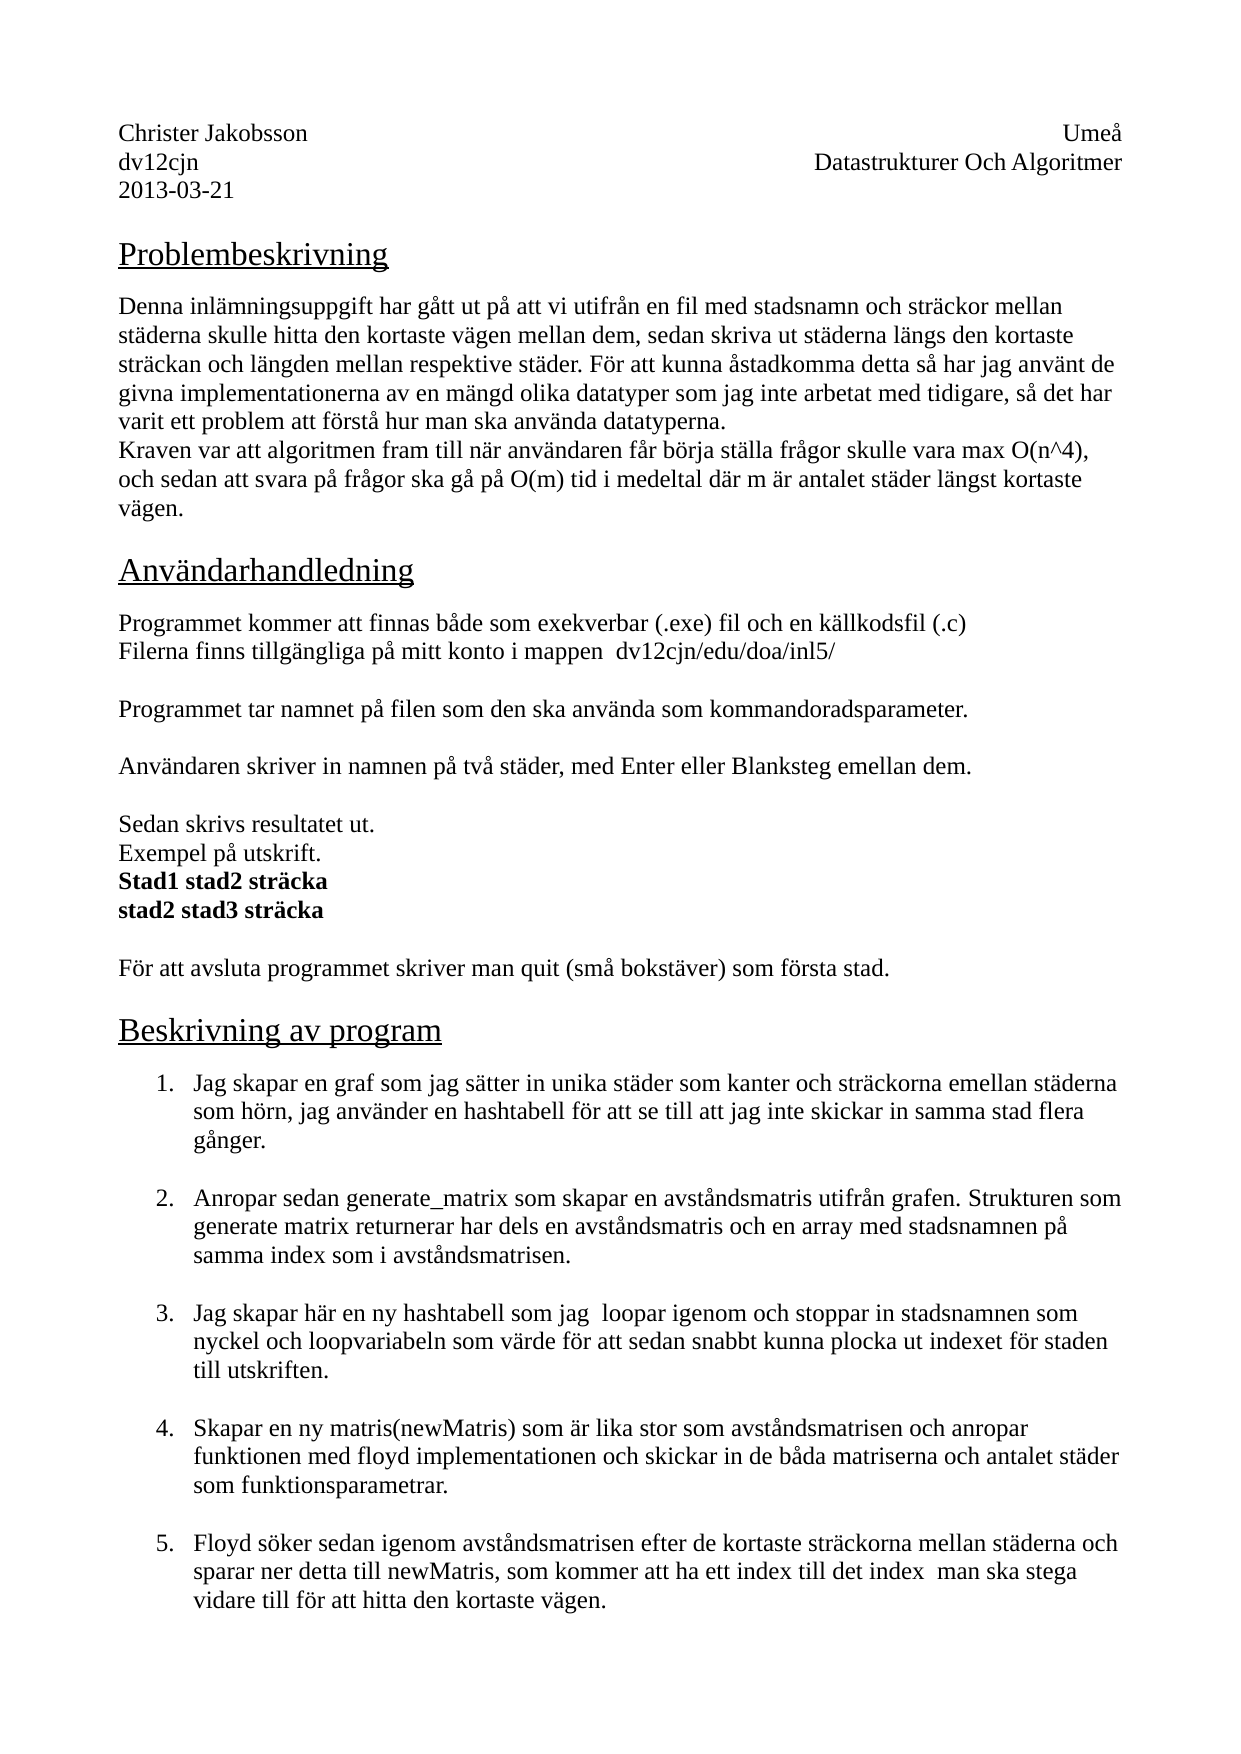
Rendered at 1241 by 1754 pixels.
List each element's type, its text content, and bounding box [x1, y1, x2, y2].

list Skapar en ny matris(newMatris) som är lika stor som avståndsmatrisen och anropar funktionen med floyd implementationen och skickar in de båda matriserna och antalet städer som funktionsparametrar. [156, 1413, 1122, 1499]
list Jag skapar här en ny hashtabell som jag loopar igenom och stoppar in stadsnamnen som nyckel och loopvariabeln som värde för att sedan snabbt kunna plocka ut indexet för staden till utskriften. [156, 1298, 1122, 1384]
text Denna inlämningsuppgift har gått ut på att vi utifrån en fil med stadsnamn och sträckor mellan städerna skulle hitta den kortaste vägen mellan dem, sedan skriva ut städerna längs den kortaste sträckan och längden mellan respektive städer. För att kunna åstadkomma detta så har jag använt de givna implementationerna av en mängd olika datatyper som jag inte arbetat med tidigare, så det har varit ett problem att förstå hur man ska använda datatyperna. [118, 291, 1122, 435]
text Programmet kommer att finnas både som exekverbar (.exe) fil och en källkodsfil (.c) [118, 608, 1122, 636]
text Filerna finns tillgängliga på mitt konto i mappen dv12cjn/edu/doa/inl5/ [118, 636, 1122, 665]
list Jag skapar en graf som jag sätter in unika städer som kanter och sträckorna emellan städerna som hörn, jag använder en hashtabell för att se till att jag inte skickar in samma stad flera gånger. [156, 1068, 1122, 1154]
text Beskrivning av program [118, 1010, 1122, 1048]
list Floyd söker sedan igenom avståndsmatrisen efter de kortaste sträckorna mellan städerna och sparar ner detta till newMatris, som kommer att ha ett index till det index man ska stega vidare till för att hitta den kortaste vägen. [156, 1528, 1122, 1614]
text Exempel på utskrift. [118, 838, 1122, 866]
text Problembeskrivning [118, 234, 1122, 272]
text Användaren skriver in namnen på två städer, med Enter eller Blanksteg emellan dem. [118, 751, 1122, 780]
list Anropar sedan generate_matrix som skapar en avståndsmatris utifrån grafen. Strukturen som generate matrix returnerar har dels en avståndsmatris och en array med stadsnamnen på samma index som i avståndsmatrisen. [156, 1183, 1122, 1269]
text stad2 stad3 sträcka [118, 895, 1122, 924]
text Stad1 stad2 sträcka [118, 866, 1122, 895]
text Användarhandledning [118, 550, 1122, 588]
text Programmet tar namnet på filen som den ska använda som kommandoradsparameter. [118, 694, 1122, 723]
text För att avsluta programmet skriver man quit (små bokstäver) som första stad. [118, 953, 1122, 981]
text Sedan skrivs resultatet ut. [118, 809, 1122, 838]
text Kraven var att algoritmen fram till när användaren får börja ställa frågor skulle vara max O(n^4), och sedan att svara på frågor ska gå på O(m) tid i medeltal där m är antalet städer längst kortaste vägen. [118, 435, 1122, 521]
